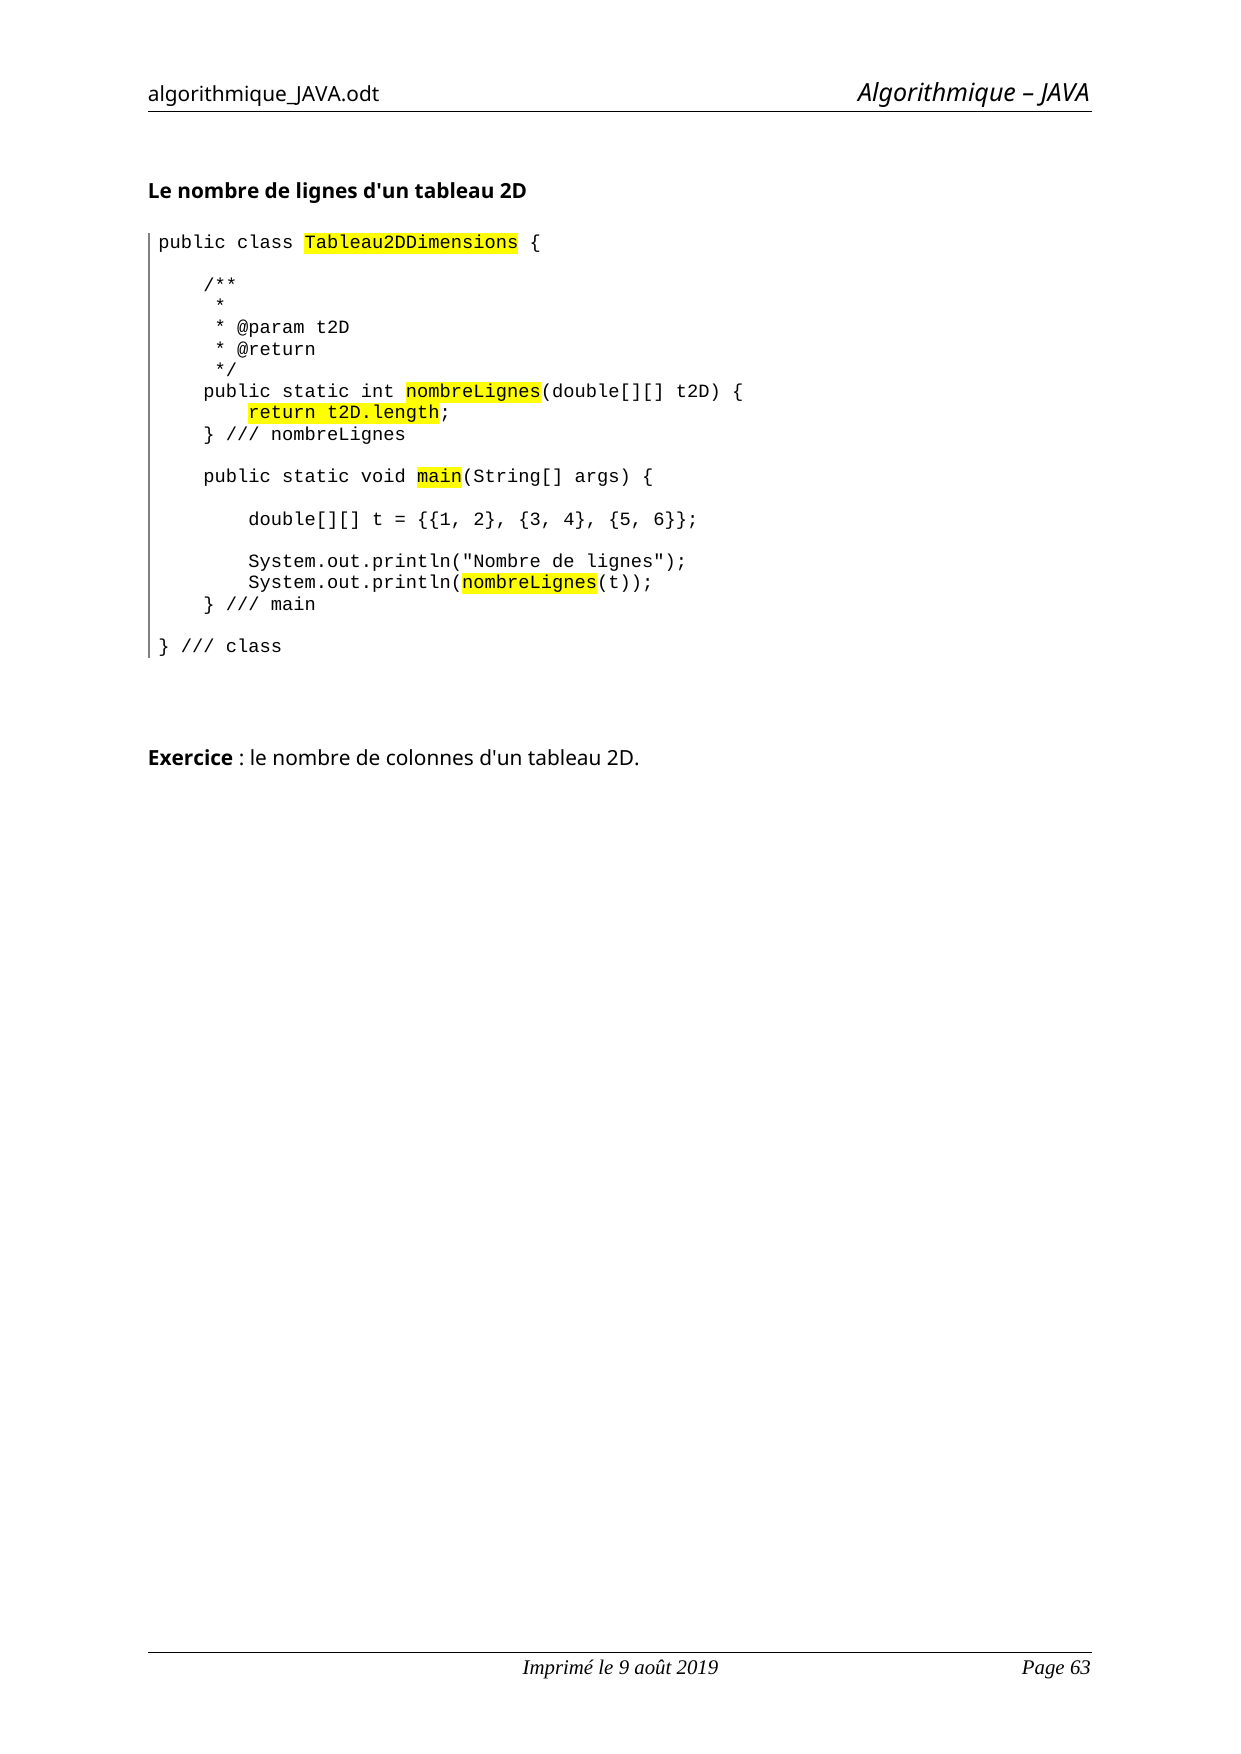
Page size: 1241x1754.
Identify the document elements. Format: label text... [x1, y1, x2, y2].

text * @return [150, 339, 1092, 361]
text public static int nombreLignes(double[][] t2D) { [150, 382, 1092, 403]
text } /// nombreLignes [150, 424, 1092, 446]
text * @param t2D [150, 318, 1092, 339]
text public class Tableau2DDimensions { [150, 233, 1092, 254]
text * [150, 297, 1092, 318]
text */ [150, 361, 1092, 382]
text } /// class [150, 637, 1092, 658]
text /** [150, 276, 1092, 297]
text Le nombre de lignes d'un tableau 2D [148, 176, 1092, 204]
text double[][] t = {{1, 2}, {3, 4}, {5, 6}}; [150, 509, 1092, 531]
text } /// main [150, 594, 1092, 616]
text System.out.println(nombreLignes(t)); [150, 573, 1092, 594]
text return t2D.length; [150, 403, 1092, 424]
text Exercice : le nombre de colonnes d'un tableau 2D. [148, 743, 1092, 772]
text public static void main(String[] args) { [150, 467, 1092, 488]
text System.out.println("Nombre de lignes"); [150, 552, 1092, 573]
